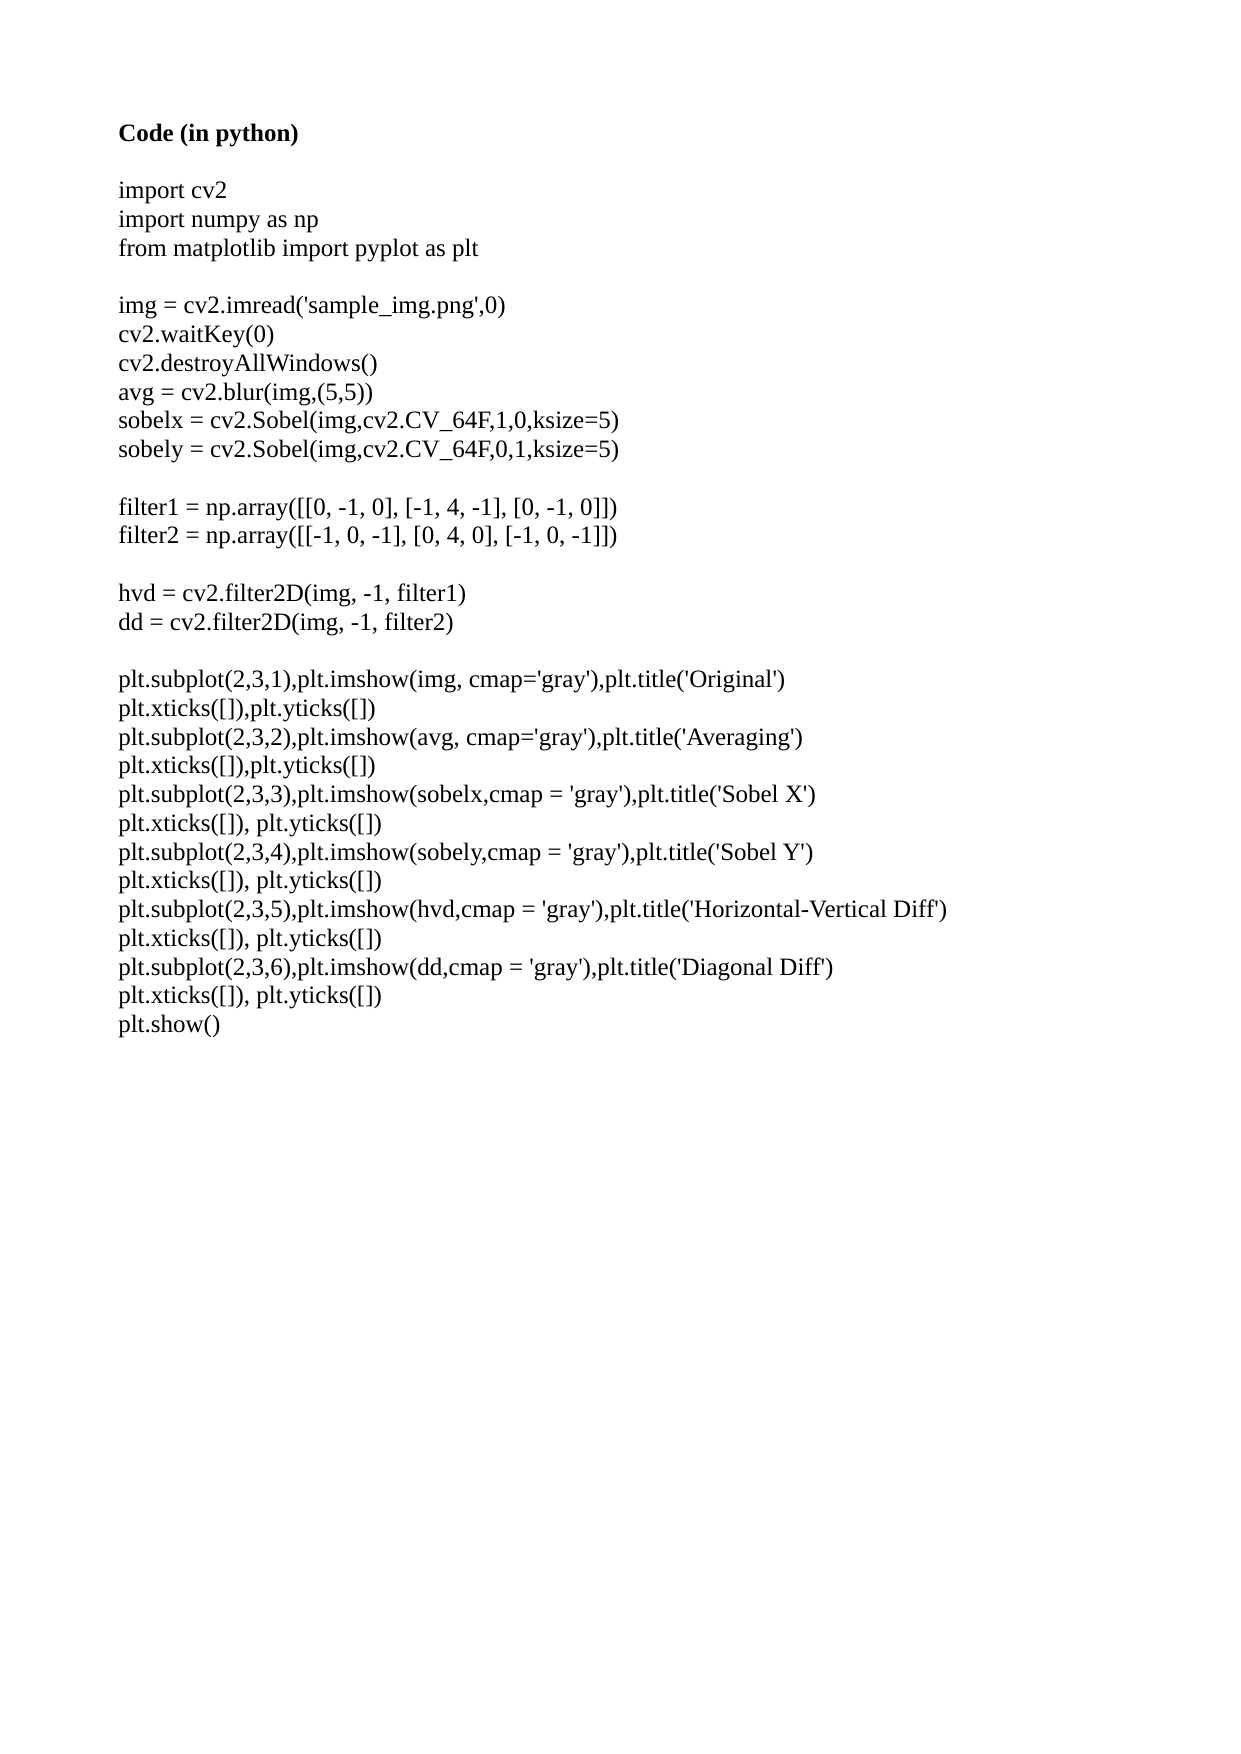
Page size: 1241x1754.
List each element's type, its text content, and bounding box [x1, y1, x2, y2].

text plt.show() [118, 1009, 1122, 1038]
text plt.subplot(2,3,1),plt.imshow(img, cmap='gray'),plt.title('Original') [118, 664, 1122, 693]
text filter2 = np.array([[-1, 0, -1], [0, 4, 0], [-1, 0, -1]]) [118, 521, 1122, 549]
text cv2.destroyAllWindows() [118, 348, 1122, 377]
text plt.subplot(2,3,5),plt.imshow(hvd,cmap = 'gray'),plt.title('Horizontal-Vertical Diff') [118, 894, 1122, 923]
text avg = cv2.blur(img,(5,5)) [118, 377, 1122, 406]
text plt.xticks([]), plt.yticks([]) [118, 923, 1122, 952]
text plt.xticks([]), plt.yticks([]) [118, 808, 1122, 837]
text img = cv2.imread('sample_img.png',0) [118, 291, 1122, 319]
text plt.subplot(2,3,4),plt.imshow(sobely,cmap = 'gray'),plt.title('Sobel Y') [118, 837, 1122, 866]
text plt.subplot(2,3,3),plt.imshow(sobelx,cmap = 'gray'),plt.title('Sobel X') [118, 779, 1122, 808]
text filter1 = np.array([[0, -1, 0], [-1, 4, -1], [0, -1, 0]]) [118, 492, 1122, 521]
text import cv2 [118, 176, 1122, 204]
text plt.xticks([]), plt.yticks([]) [118, 981, 1122, 1009]
text plt.subplot(2,3,2),plt.imshow(avg, cmap='gray'),plt.title('Averaging') [118, 722, 1122, 751]
text cv2.waitKey(0) [118, 319, 1122, 348]
text Code (in python) [118, 118, 1122, 147]
text sobelx = cv2.Sobel(img,cv2.CV_64F,1,0,ksize=5) [118, 406, 1122, 434]
text from matplotlib import pyplot as plt [118, 233, 1122, 262]
text sobely = cv2.Sobel(img,cv2.CV_64F,0,1,ksize=5) [118, 434, 1122, 463]
text plt.xticks([]), plt.yticks([]) [118, 866, 1122, 894]
text import numpy as np [118, 204, 1122, 233]
text plt.subplot(2,3,6),plt.imshow(dd,cmap = 'gray'),plt.title('Diagonal Diff') [118, 952, 1122, 981]
text plt.xticks([]),plt.yticks([]) [118, 751, 1122, 779]
text plt.xticks([]),plt.yticks([]) [118, 693, 1122, 722]
text hvd = cv2.filter2D(img, -1, filter1) [118, 578, 1122, 607]
text dd = cv2.filter2D(img, -1, filter2) [118, 607, 1122, 636]
